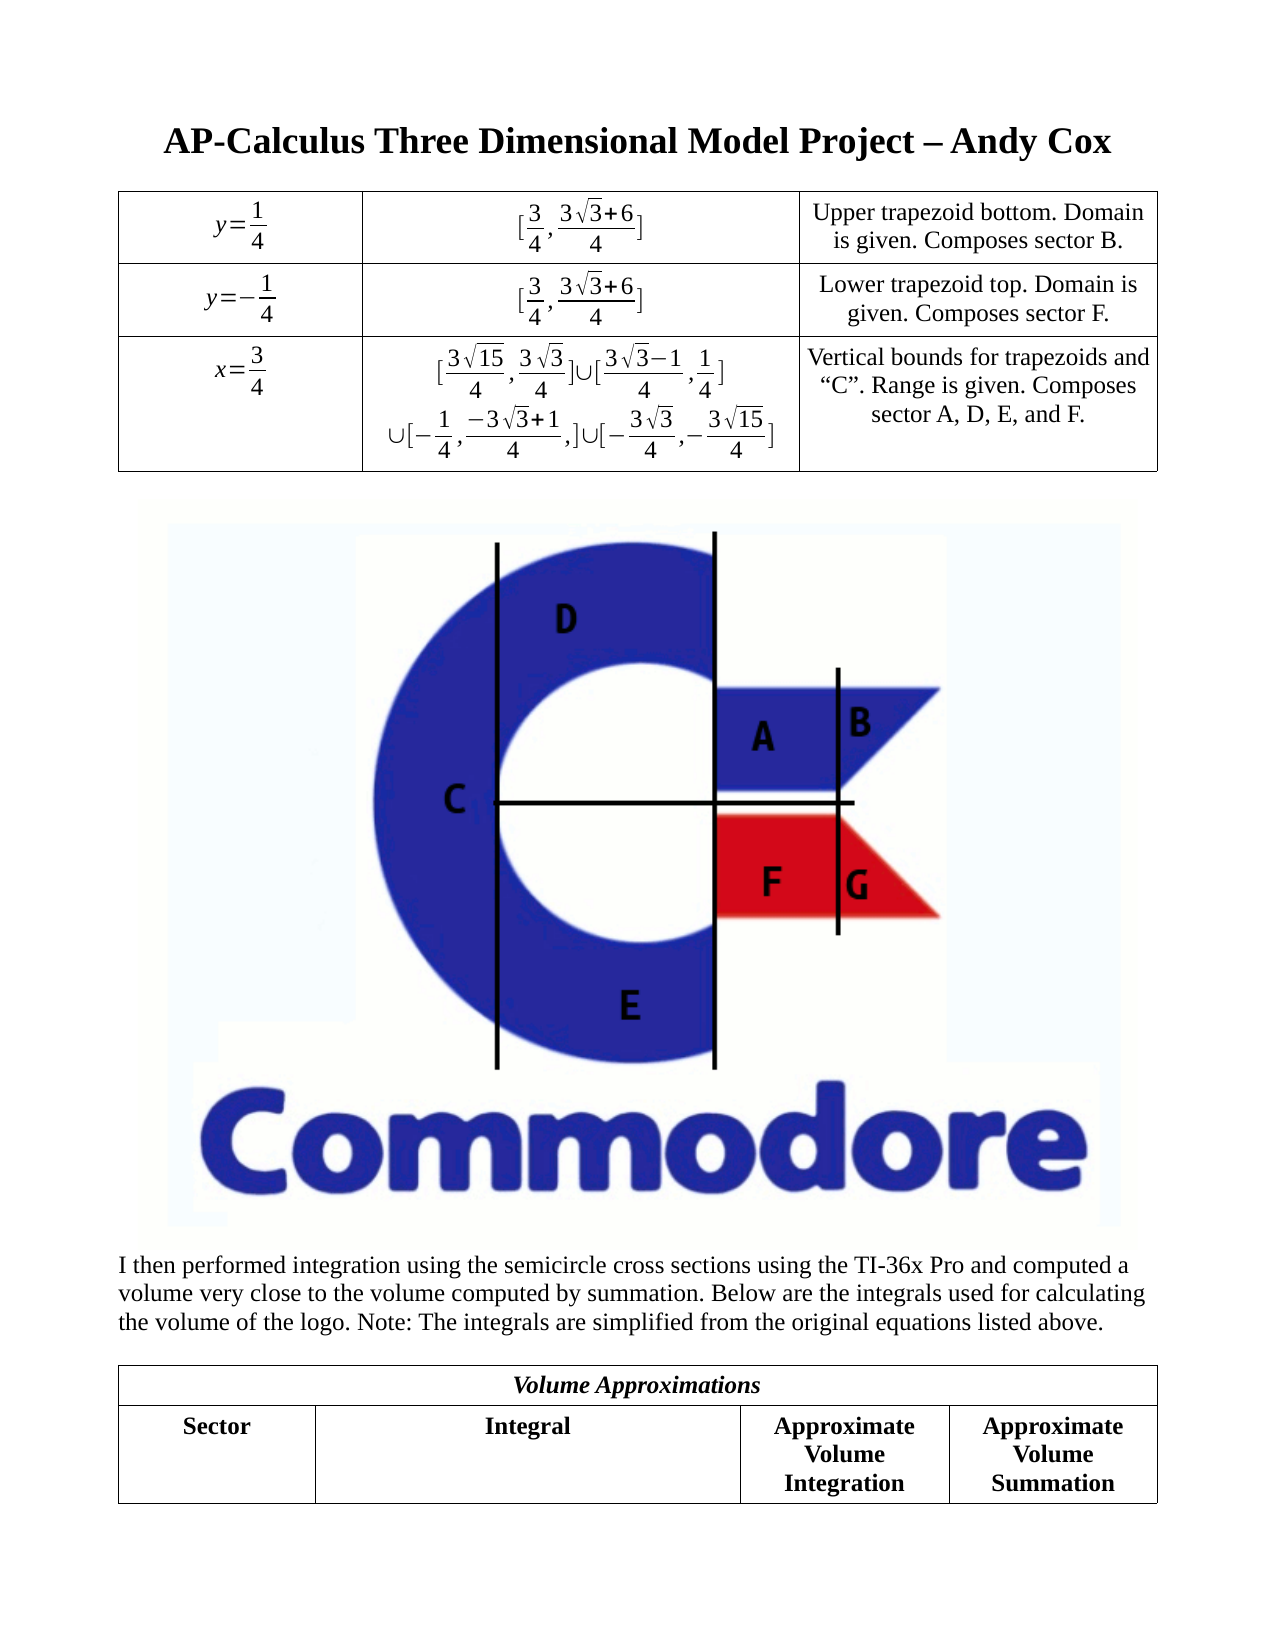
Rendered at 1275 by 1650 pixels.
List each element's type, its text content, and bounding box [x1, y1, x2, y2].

table_cell Approximate Volume Integration [741, 1406, 949, 1503]
table_cell [363, 192, 799, 263]
table_cell Approximate Volume Summation [950, 1406, 1157, 1503]
picture [137, 499, 1138, 1250]
table_cell [119, 264, 362, 336]
table_cell Integral [316, 1406, 740, 1503]
table_cell [119, 192, 362, 263]
table_cell [363, 264, 799, 336]
text I then performed integration using the semicircle cross sections using the TI-36x Pro and computed a volume very close to the volume computed by summation. Below are the integrals used for calculating the volume of the logo. Note: The integrals are simplified from the original equations listed above. [118, 500, 1157, 1336]
table_cell Upper trapezoid bottom. Domain is given. Composes sector B. [800, 192, 1157, 263]
table_cell [119, 337, 362, 471]
table_cell [363, 337, 799, 471]
table_cell Lower trapezoid top. Domain is given. Composes sector F. [800, 264, 1157, 336]
table_cell Vertical bounds for trapezoids and “C”. Range is given. Composes sector A, D, E, and F. [800, 337, 1157, 471]
table_header Volume Approximations [119, 1366, 1157, 1405]
table_cell Sector [119, 1406, 315, 1503]
